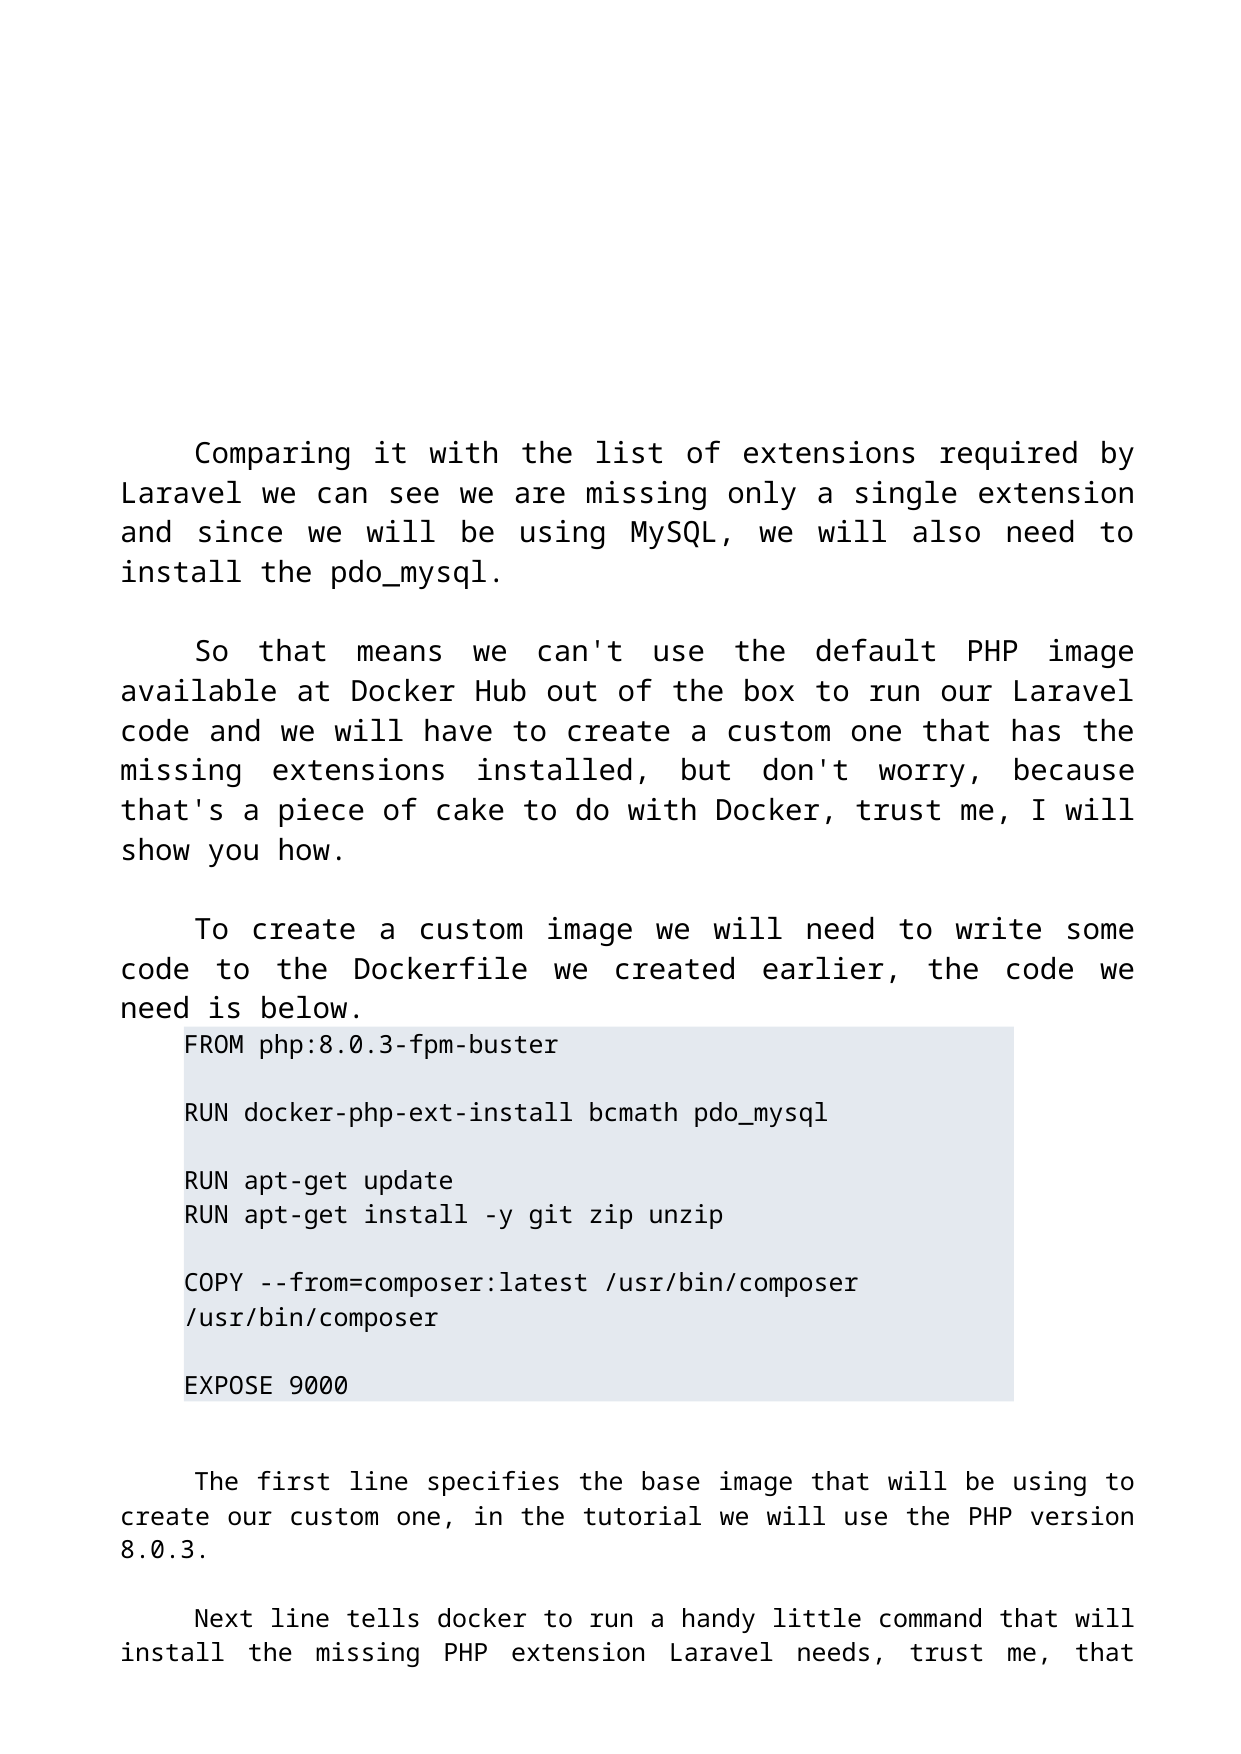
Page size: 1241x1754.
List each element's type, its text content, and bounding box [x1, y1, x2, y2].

text Comparing it with the list of extensions required by Laravel we can see we are missing only a single extension and since we will be using MySQL, we will also need to install the pdo_mysql. [120, 432, 1136, 591]
text The first line specifies the base image that will be using to create our custom one, in the tutorial we will use the PHP version 8.0.3. [120, 1464, 1136, 1566]
text Next line tells docker to run a handy little command that will install the missing PHP extension Laravel needs, trust me, that [120, 1600, 1136, 1668]
text To create a custom image we will need to write some code to the Dockerfile we created earlier, the code we need is below. [120, 908, 1136, 1027]
text So that means we can't use the default PHP image available at Docker Hub out of the box to run our Laravel code and we will have to create a custom one that has the missing extensions installed, but don't worry, because that's a piece of cake to do with Docker, trust me, I will show you how. [120, 631, 1136, 869]
